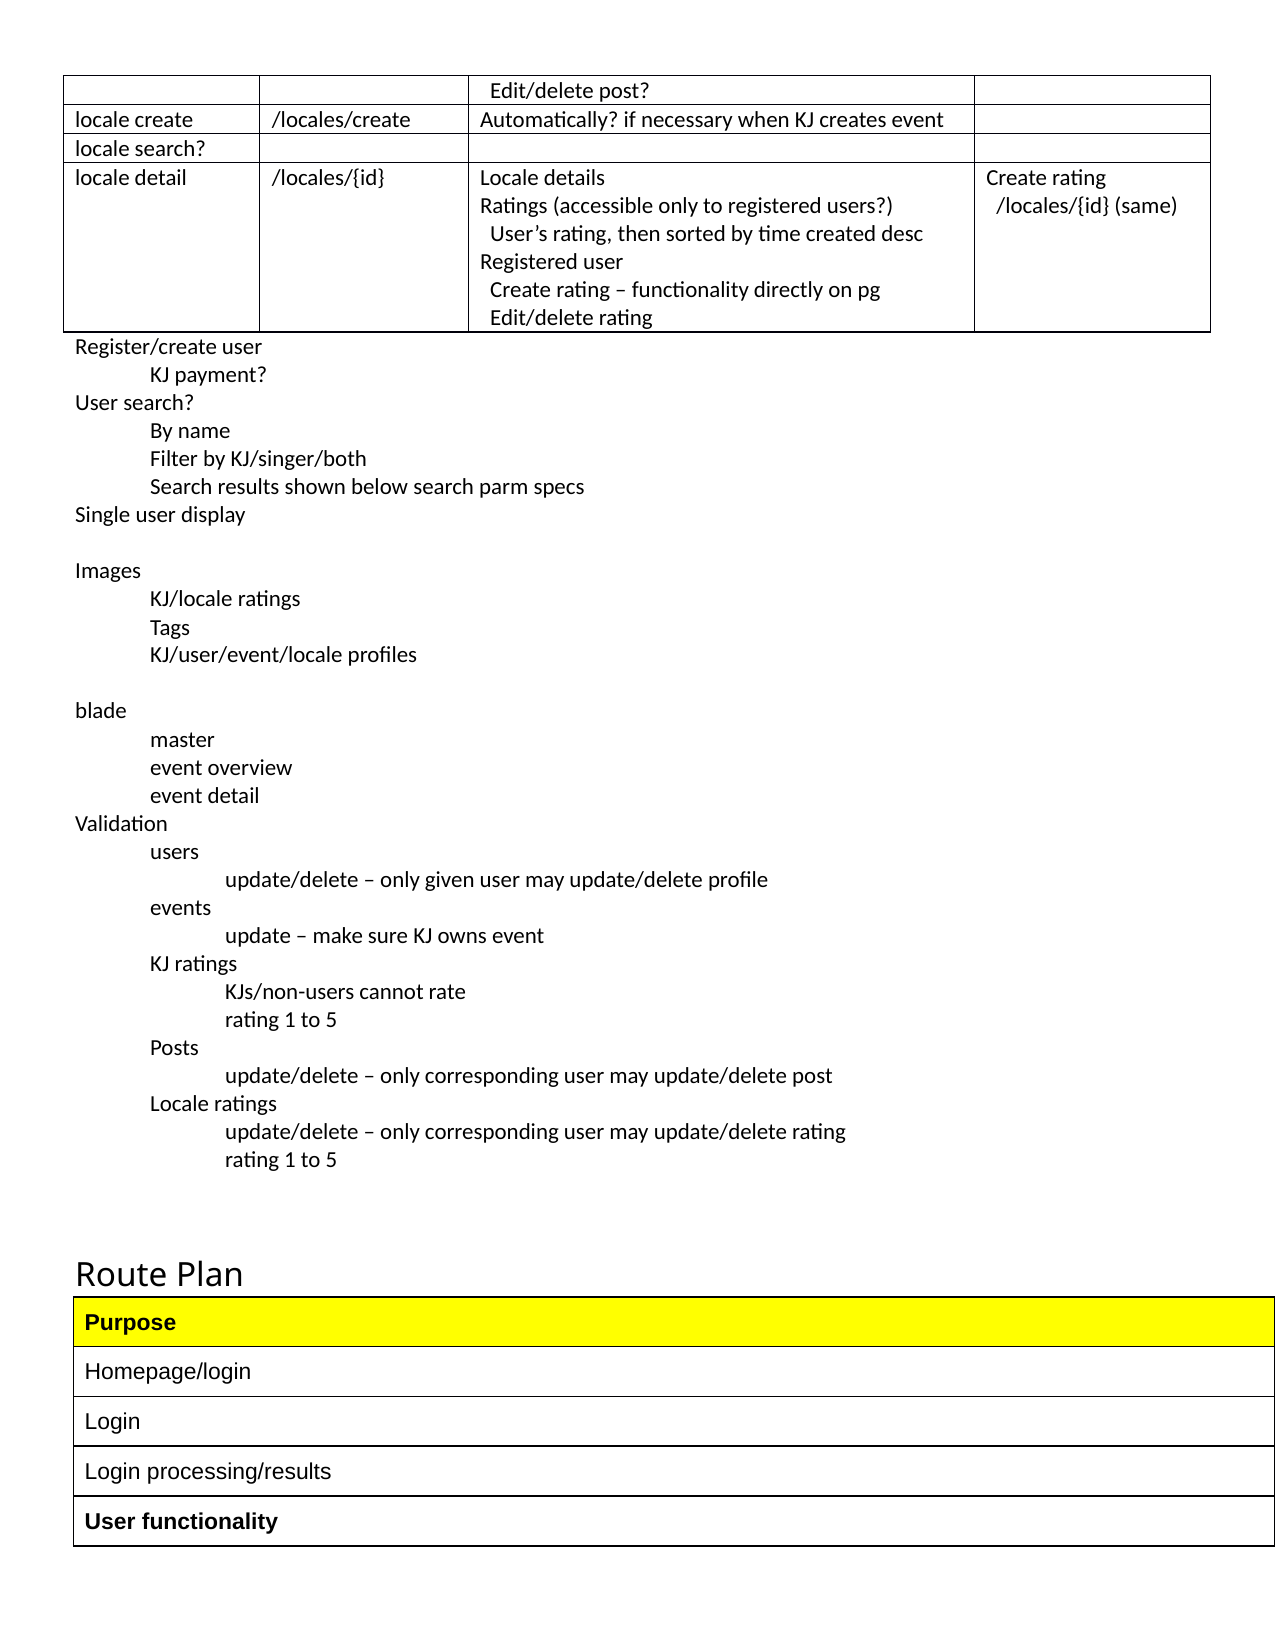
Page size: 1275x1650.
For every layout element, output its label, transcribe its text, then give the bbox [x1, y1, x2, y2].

table_cell Homepage/login [74, 1347, 1274, 1396]
text update/delete – only corresponding user may update/delete rating [225, 1117, 1200, 1145]
text master [150, 725, 1200, 753]
text rating 1 to 5 [225, 1145, 1200, 1173]
table_cell Edit/delete post? [469, 76, 974, 104]
text Filter by KJ/singer/both [150, 444, 1200, 472]
table_cell locale search? [64, 134, 259, 162]
text event overview [150, 753, 1200, 781]
text update/delete – only corresponding user may update/delete post [225, 1061, 1200, 1089]
table_cell /locales/{id} [260, 163, 468, 331]
text KJ payment? [150, 360, 1200, 388]
table_cell [64, 76, 259, 104]
text Register/create user [75, 333, 1200, 360]
text Locale ratings [150, 1089, 1200, 1117]
table_cell Login processing/results [74, 1447, 1274, 1495]
text update/delete – only given user may update/delete profile [225, 865, 1200, 893]
table_cell User functionality [74, 1497, 1274, 1545]
text users [150, 837, 1200, 865]
text KJ/locale ratings [150, 584, 1200, 613]
table_cell /locales/create [260, 105, 468, 133]
table_cell [260, 76, 468, 104]
text Tags [150, 613, 1200, 641]
table_cell [975, 134, 1210, 162]
text blade [75, 697, 1200, 725]
subtitle Route Plan [75, 1251, 1200, 1296]
text rating 1 to 5 [225, 1005, 1200, 1033]
table_cell [260, 134, 468, 162]
table_cell locale detail [64, 163, 259, 331]
text User search? [75, 388, 1200, 416]
text KJs/non-users cannot rate [225, 977, 1200, 1005]
table_cell Login [74, 1397, 1274, 1445]
table_cell [975, 105, 1210, 133]
text Validation [75, 809, 1200, 837]
text events [150, 893, 1200, 921]
text KJ ratings [150, 949, 1200, 977]
table_cell locale create [64, 105, 259, 133]
table_cell [469, 134, 974, 162]
text event detail [150, 781, 1200, 809]
table_cell Create rating /locales/{id} (same) [975, 163, 1210, 331]
table_cell [975, 76, 1210, 104]
table_header Purpose [74, 1298, 1274, 1346]
text By name [150, 416, 1200, 444]
text Search results shown below search parm specs [150, 472, 1200, 501]
text KJ/user/event/locale profiles [150, 641, 1200, 669]
table_cell Locale details Ratings (accessible only to registered users?) User’s rating, then sorted by time created desc Registered user Create rating – functionality directly on pg Edit/delete rating [469, 163, 974, 331]
text Single user display [75, 501, 1200, 528]
table_cell Automatically? if necessary when KJ creates event [469, 105, 974, 133]
text Images [75, 557, 1200, 584]
text Posts [150, 1033, 1200, 1061]
text update – make sure KJ owns event [225, 921, 1200, 949]
